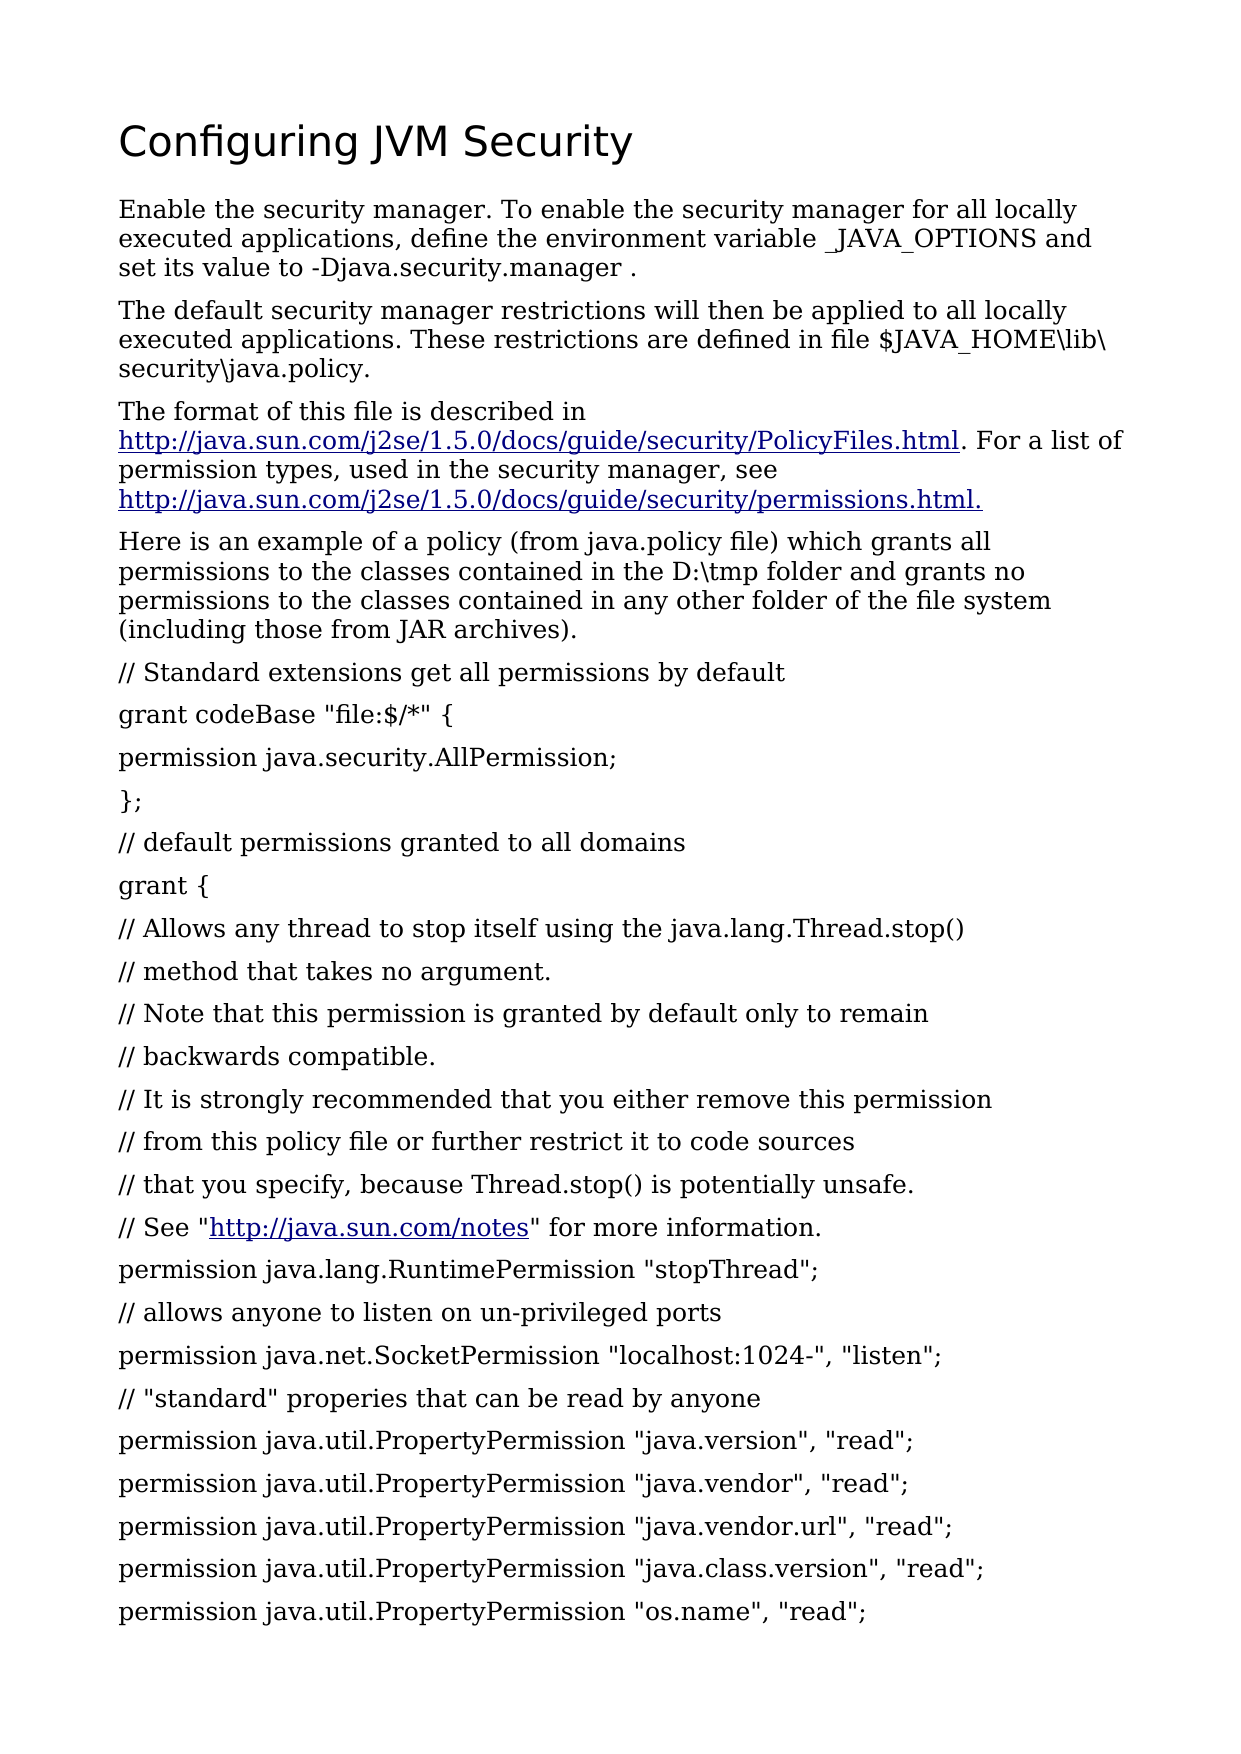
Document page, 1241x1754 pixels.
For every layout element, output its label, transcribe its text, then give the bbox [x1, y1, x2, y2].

text // See "http://java.sun.com/notes" for more information. [118, 1213, 1122, 1242]
text permission java.util.PropertyPermission "java.vendor.url", "read"; [118, 1512, 1122, 1541]
text // Standard extensions get all permissions by default [118, 658, 1122, 687]
text // "standard" properies that can be read by anyone [118, 1384, 1122, 1413]
text // allows anyone to listen on un-privileged ports [118, 1298, 1122, 1327]
text // Note that this permission is granted by default only to remain [118, 999, 1122, 1028]
text Enable the security manager. To enable the security manager for all locally executed applications, define the environment variable _JAVA_OPTIONS and set its value to -Djava.security.manager . [118, 195, 1122, 283]
text permission java.net.SocketPermission "localhost:1024-", "listen"; [118, 1341, 1122, 1370]
text // default permissions granted to all domains [118, 828, 1122, 858]
text // backwards compatible. [118, 1042, 1122, 1071]
text permission java.lang.RuntimePermission "stopThread"; [118, 1256, 1122, 1285]
text // It is strongly recommended that you either remove this permission [118, 1085, 1122, 1114]
text // method that takes no argument. [118, 957, 1122, 986]
text The format of this file is described in http://java.sun.com/j2se/1.5.0/docs/guide/security/PolicyFiles.html. For a list of permission types, used in the security manager, see http://java.sun.com/j2se/1.5.0/docs/guide/security/permissions.html. [118, 397, 1122, 514]
text // Allows any thread to stop itself using the java.lang.Thread.stop() [118, 914, 1122, 943]
subtitle Configuring JVM Security [118, 118, 1122, 167]
text The default security manager restrictions will then be applied to all locally executed applications. These restrictions are defined in file $JAVA_HOME\lib\security\java.policy. [118, 296, 1122, 384]
text }; [118, 786, 1122, 815]
text grant codeBase "file:$/*" { [118, 700, 1122, 729]
text Here is an example of a policy (from java.policy file) which grants all permissions to the classes contained in the D:\tmp folder and grants no permissions to the classes contained in any other folder of the file system (including those from JAR archives). [118, 527, 1122, 644]
text permission java.util.PropertyPermission "java.vendor", "read"; [118, 1469, 1122, 1498]
text // that you specify, because Thread.stop() is potentially unsafe. [118, 1170, 1122, 1199]
text // from this policy file or further restrict it to code sources [118, 1127, 1122, 1157]
text permission java.util.PropertyPermission "java.version", "read"; [118, 1426, 1122, 1456]
text permission java.security.AllPermission; [118, 743, 1122, 772]
text grant { [118, 871, 1122, 900]
text permission java.util.PropertyPermission "os.name", "read"; [118, 1597, 1122, 1626]
text permission java.util.PropertyPermission "java.class.version", "read"; [118, 1554, 1122, 1584]
